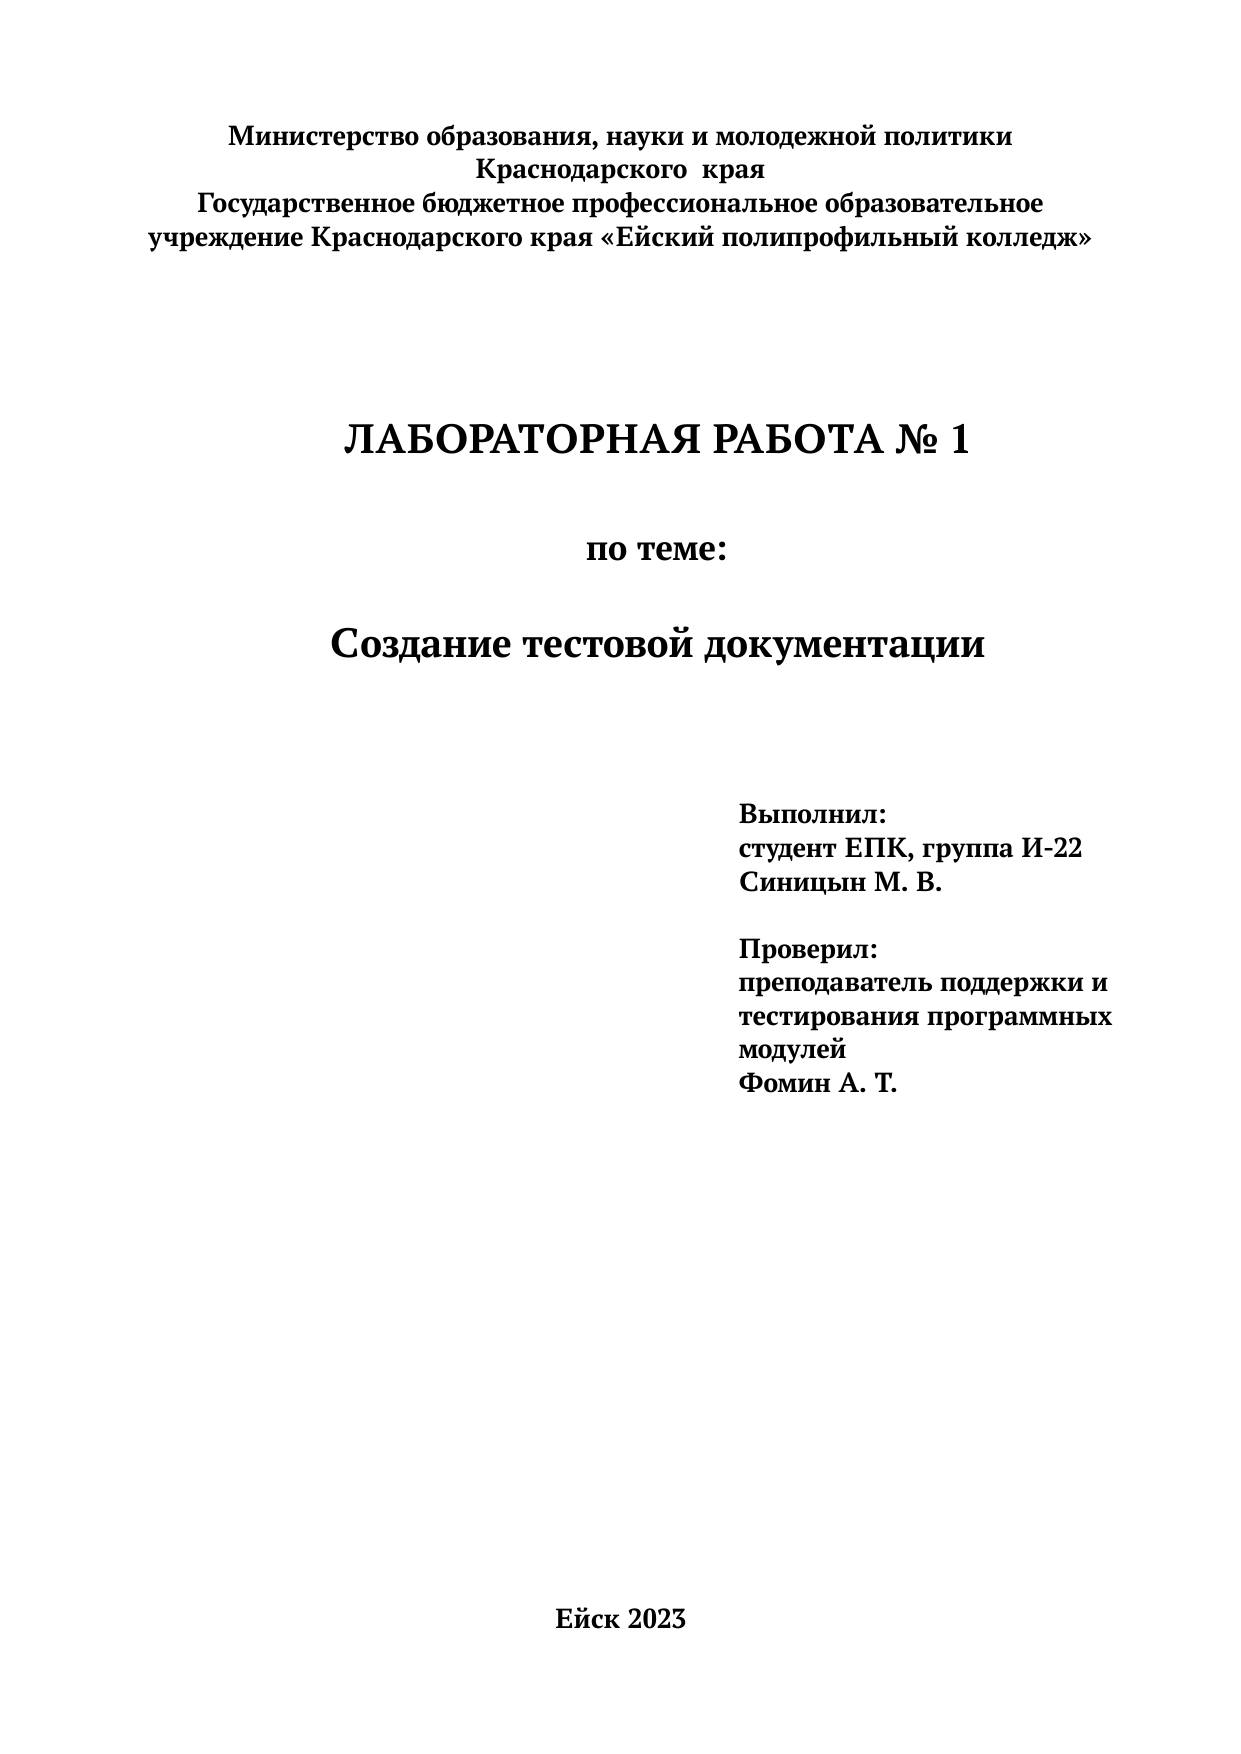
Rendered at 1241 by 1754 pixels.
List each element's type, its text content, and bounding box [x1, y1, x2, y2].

text преподаватель поддержки и тестирования программных модулей [738, 964, 1122, 1065]
text по теме: [192, 524, 1122, 568]
text Ейск 2023 [118, 1602, 1122, 1635]
text ЛАБОРАТОРНАЯ РАБОТА № 1 [192, 412, 1122, 462]
text Государственное бюджетное профессиональное образовательное учреждение Краснодарского края «Ейский полипрофильный колледж» [118, 185, 1122, 252]
text Краснодарского края [118, 152, 1122, 185]
text Выполнил: [738, 797, 1122, 830]
text Министерство образования, науки и молодежной политики [118, 118, 1122, 152]
text Фомин А. Т. [738, 1065, 1122, 1098]
text Проверил: [738, 931, 1122, 964]
text студент ЕПК, группа И-22 [738, 830, 1122, 864]
text Синицын М. В. [738, 864, 1122, 897]
subtitle Создание тестовой документации [192, 617, 1122, 667]
